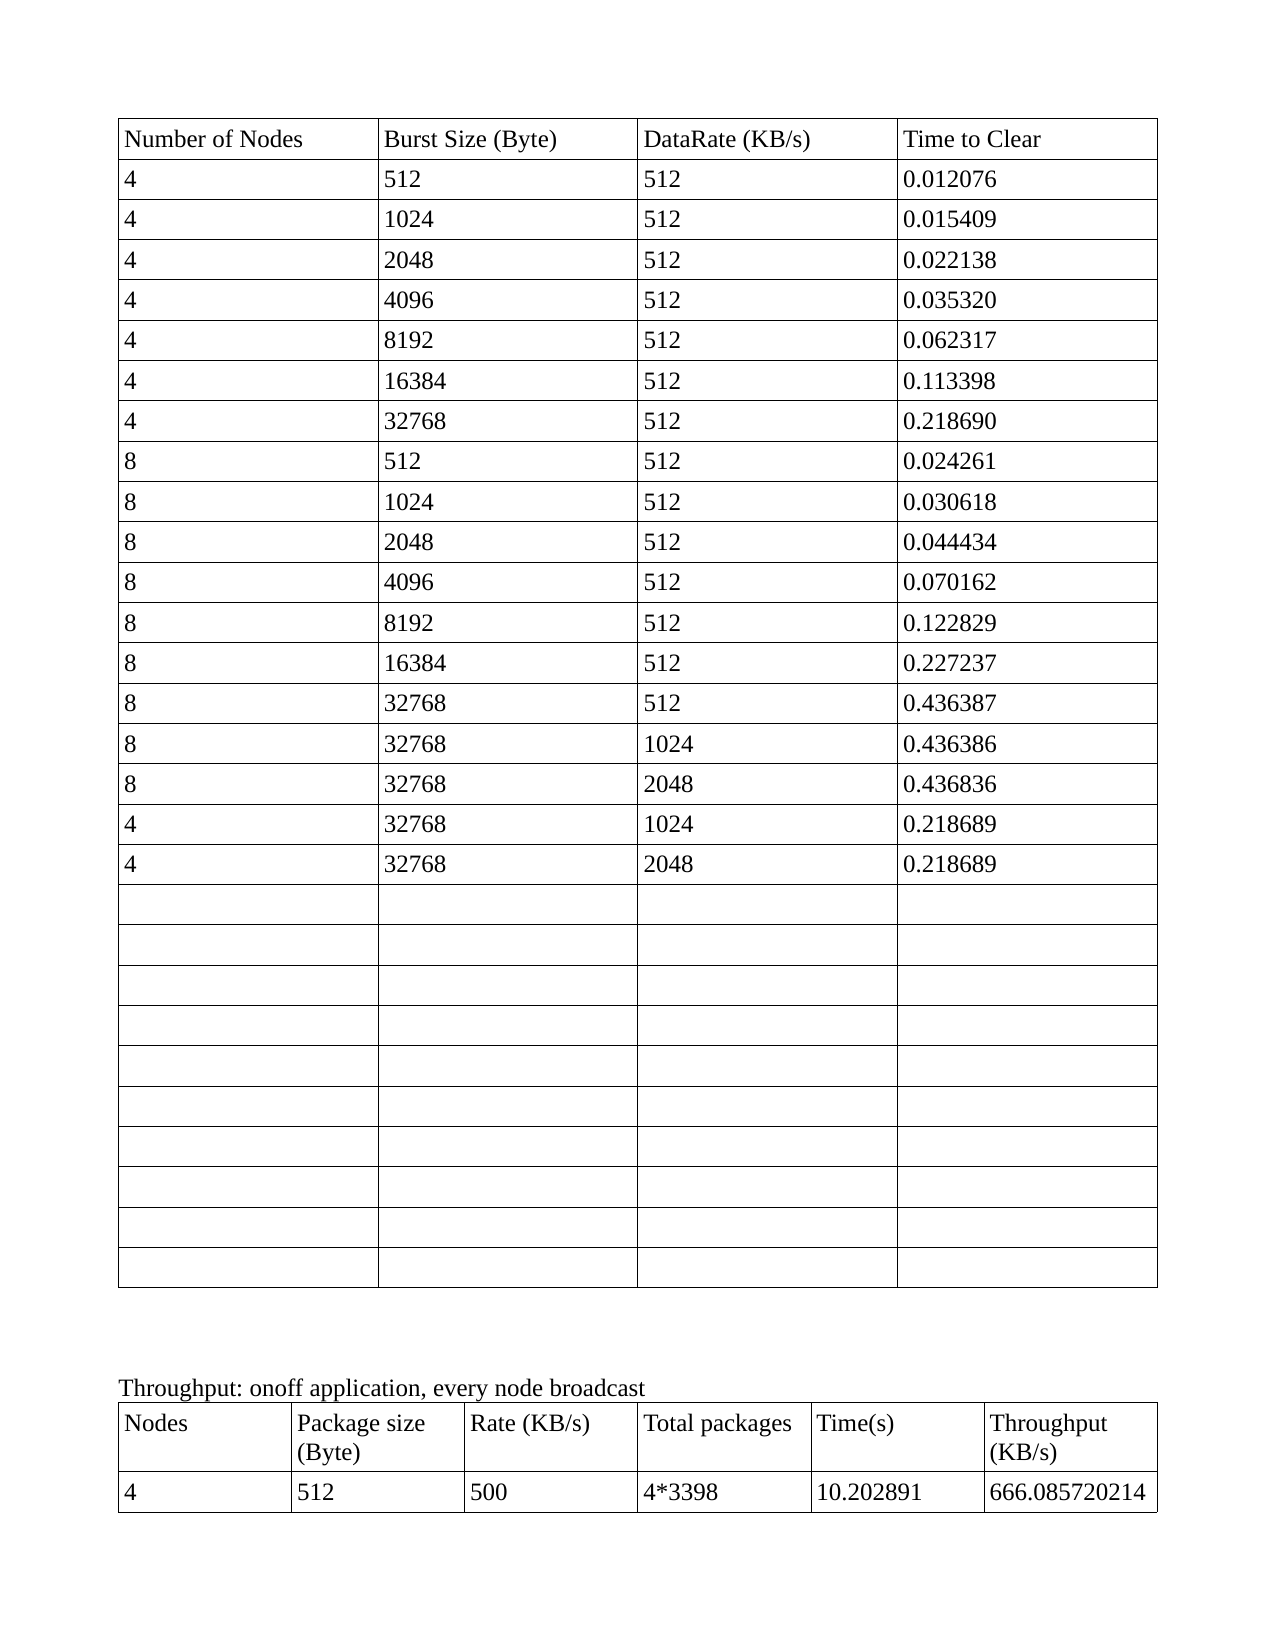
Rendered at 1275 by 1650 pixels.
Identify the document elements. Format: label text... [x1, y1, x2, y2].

table_cell 0.122829 [898, 603, 1157, 642]
table_cell [119, 925, 378, 965]
table_cell [898, 885, 1157, 924]
table_cell 4 [119, 845, 378, 884]
table_cell 512 [638, 160, 897, 199]
table_cell [898, 925, 1157, 965]
table_cell 512 [638, 200, 897, 239]
table_cell 512 [638, 563, 897, 602]
table_header Package size (Byte) [292, 1403, 464, 1471]
table_cell [638, 885, 897, 924]
table_cell 0.113398 [898, 361, 1157, 400]
table_cell 32768 [379, 401, 637, 441]
table_cell 4096 [379, 563, 637, 602]
table_cell 512 [379, 442, 637, 481]
table_cell 1024 [638, 724, 897, 763]
table_cell 0.015409 [898, 200, 1157, 239]
table_cell [379, 1046, 637, 1086]
table_cell 0.044434 [898, 522, 1157, 562]
table_cell [638, 1167, 897, 1207]
table_header Time to Clear [898, 119, 1157, 158]
table_cell 16384 [379, 643, 637, 682]
table_cell 1024 [638, 805, 897, 844]
table_cell 8 [119, 603, 378, 642]
table_cell 0.227237 [898, 643, 1157, 682]
table_header DataRate (KB/s) [638, 119, 897, 158]
table_cell 16384 [379, 361, 637, 400]
table_cell 512 [638, 240, 897, 279]
table_cell 32768 [379, 684, 637, 723]
table_cell 32768 [379, 764, 637, 803]
table_cell 512 [292, 1472, 464, 1512]
table_cell [638, 966, 897, 1005]
table_cell [898, 1208, 1157, 1247]
table_cell 512 [638, 280, 897, 320]
table_cell 0.022138 [898, 240, 1157, 279]
table_cell 2048 [379, 240, 637, 279]
table_cell 512 [638, 442, 897, 481]
table_cell 4096 [379, 280, 637, 320]
table_cell 4 [119, 321, 378, 360]
table_cell [638, 1046, 897, 1086]
table_cell 32768 [379, 805, 637, 844]
table_cell 8192 [379, 603, 637, 642]
table_cell [638, 1248, 897, 1287]
table_header Nodes [119, 1403, 291, 1471]
table_cell [119, 1046, 378, 1086]
table_cell 4 [119, 805, 378, 844]
table_cell 0.436387 [898, 684, 1157, 723]
table_cell [119, 885, 378, 924]
table_cell [898, 1006, 1157, 1045]
table_cell [898, 1046, 1157, 1086]
table_cell [119, 1087, 378, 1126]
table_cell 4 [119, 1472, 291, 1512]
table_cell 512 [638, 684, 897, 723]
table_cell 8 [119, 563, 378, 602]
table_cell 0.070162 [898, 563, 1157, 602]
table_cell 512 [638, 522, 897, 562]
table_cell 0.062317 [898, 321, 1157, 360]
table_cell 512 [379, 160, 637, 199]
table_cell 4 [119, 200, 378, 239]
table_cell 0.218689 [898, 805, 1157, 844]
table_cell [119, 1127, 378, 1166]
table_cell 2048 [379, 522, 637, 562]
table_cell 2048 [638, 845, 897, 884]
table_header Burst Size (Byte) [379, 119, 637, 158]
table_cell [638, 1087, 897, 1126]
table_cell 4 [119, 280, 378, 320]
table_cell [379, 1167, 637, 1207]
table_cell 0.218689 [898, 845, 1157, 884]
table_cell 8192 [379, 321, 637, 360]
table_cell [379, 885, 637, 924]
table_cell [119, 1208, 378, 1247]
table_cell 4 [119, 160, 378, 199]
table_cell [379, 925, 637, 965]
table_cell [379, 966, 637, 1005]
table_header Time(s) [812, 1403, 984, 1471]
table_cell 8 [119, 522, 378, 562]
table_cell [119, 1167, 378, 1207]
table_cell [898, 966, 1157, 1005]
table_cell 1024 [379, 482, 637, 521]
table_cell 4 [119, 361, 378, 400]
table_header Throughput (KB/s) [985, 1403, 1157, 1471]
table_cell 1024 [379, 200, 637, 239]
table_cell 512 [638, 643, 897, 682]
table_cell [898, 1087, 1157, 1126]
table_cell [379, 1087, 637, 1126]
table_cell 10.202891 [812, 1472, 984, 1512]
table_cell 500 [465, 1472, 637, 1512]
table_cell 0.436836 [898, 764, 1157, 803]
table_cell 8 [119, 643, 378, 682]
table_cell 512 [638, 603, 897, 642]
table_cell 0.030618 [898, 482, 1157, 521]
table_cell 0.035320 [898, 280, 1157, 320]
table_cell [379, 1208, 637, 1247]
text Throughput: onoff application, every node broadcast [118, 1373, 1157, 1402]
table_cell 512 [638, 482, 897, 521]
table_cell [898, 1127, 1157, 1166]
table_cell 32768 [379, 845, 637, 884]
table_cell [898, 1248, 1157, 1287]
table_cell [119, 1006, 378, 1045]
table_cell 4*3398 [638, 1472, 811, 1512]
table_cell [379, 1006, 637, 1045]
table_cell 4 [119, 401, 378, 441]
table_cell 0.024261 [898, 442, 1157, 481]
table_cell 32768 [379, 724, 637, 763]
table_cell 8 [119, 764, 378, 803]
table_header Total packages [638, 1403, 811, 1471]
table_cell 512 [638, 321, 897, 360]
table_cell 8 [119, 684, 378, 723]
table_cell [638, 925, 897, 965]
table_cell [638, 1127, 897, 1166]
table_cell [379, 1248, 637, 1287]
table_cell 4 [119, 240, 378, 279]
table_cell 8 [119, 482, 378, 521]
table_cell 0.012076 [898, 160, 1157, 199]
table_cell [379, 1127, 637, 1166]
table_cell [119, 966, 378, 1005]
table_cell [119, 1248, 378, 1287]
table_cell 8 [119, 442, 378, 481]
table_cell [638, 1208, 897, 1247]
table_cell 512 [638, 361, 897, 400]
table_cell 8 [119, 724, 378, 763]
table_cell 2048 [638, 764, 897, 803]
table_cell [898, 1167, 1157, 1207]
table_header Number of Nodes [119, 119, 378, 158]
table_cell [638, 1006, 897, 1045]
table_cell 0.218690 [898, 401, 1157, 441]
table_cell 512 [638, 401, 897, 441]
table_cell 666.085720214 [985, 1472, 1157, 1512]
table_header Rate (KB/s) [465, 1403, 637, 1471]
table_cell 0.436386 [898, 724, 1157, 763]
